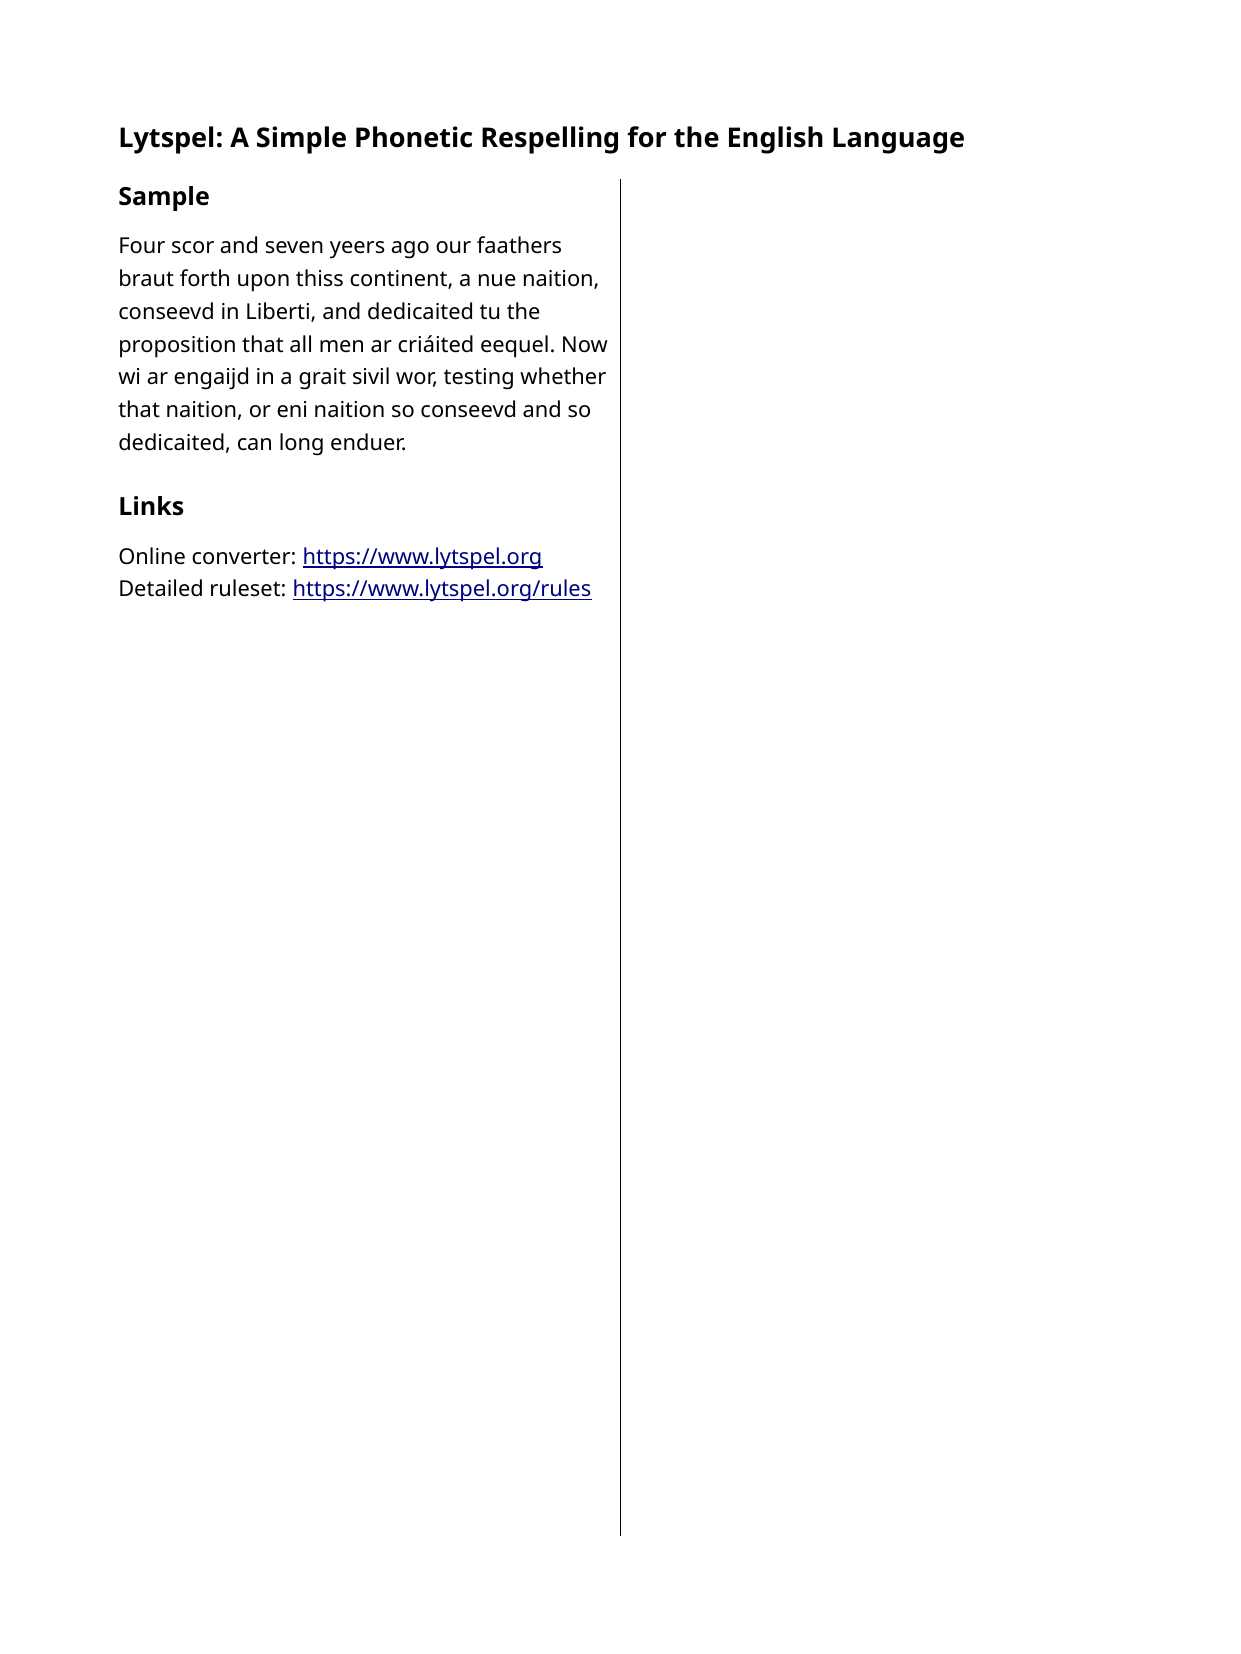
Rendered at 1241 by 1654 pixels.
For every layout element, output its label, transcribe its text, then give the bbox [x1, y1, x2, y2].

subtitle Sample [118, 179, 611, 213]
text Online converter: https://www.lytspel.org [118, 541, 611, 571]
text Four scor and seven yeers ago our faathers braut forth upon thiss continent, a nue naition, conseevd in Liberti, and dedicaited tu the proposition that all men ar criáited eequel. Now wi ar engaijd in a grait sivil wor, testing whether that naition, or eni naition so conseevd and so dedicaited, can long enduer. [118, 230, 611, 456]
subtitle Links [118, 489, 611, 523]
text Detailed ruleset: https://www.lytspel.org/rules [118, 573, 611, 603]
